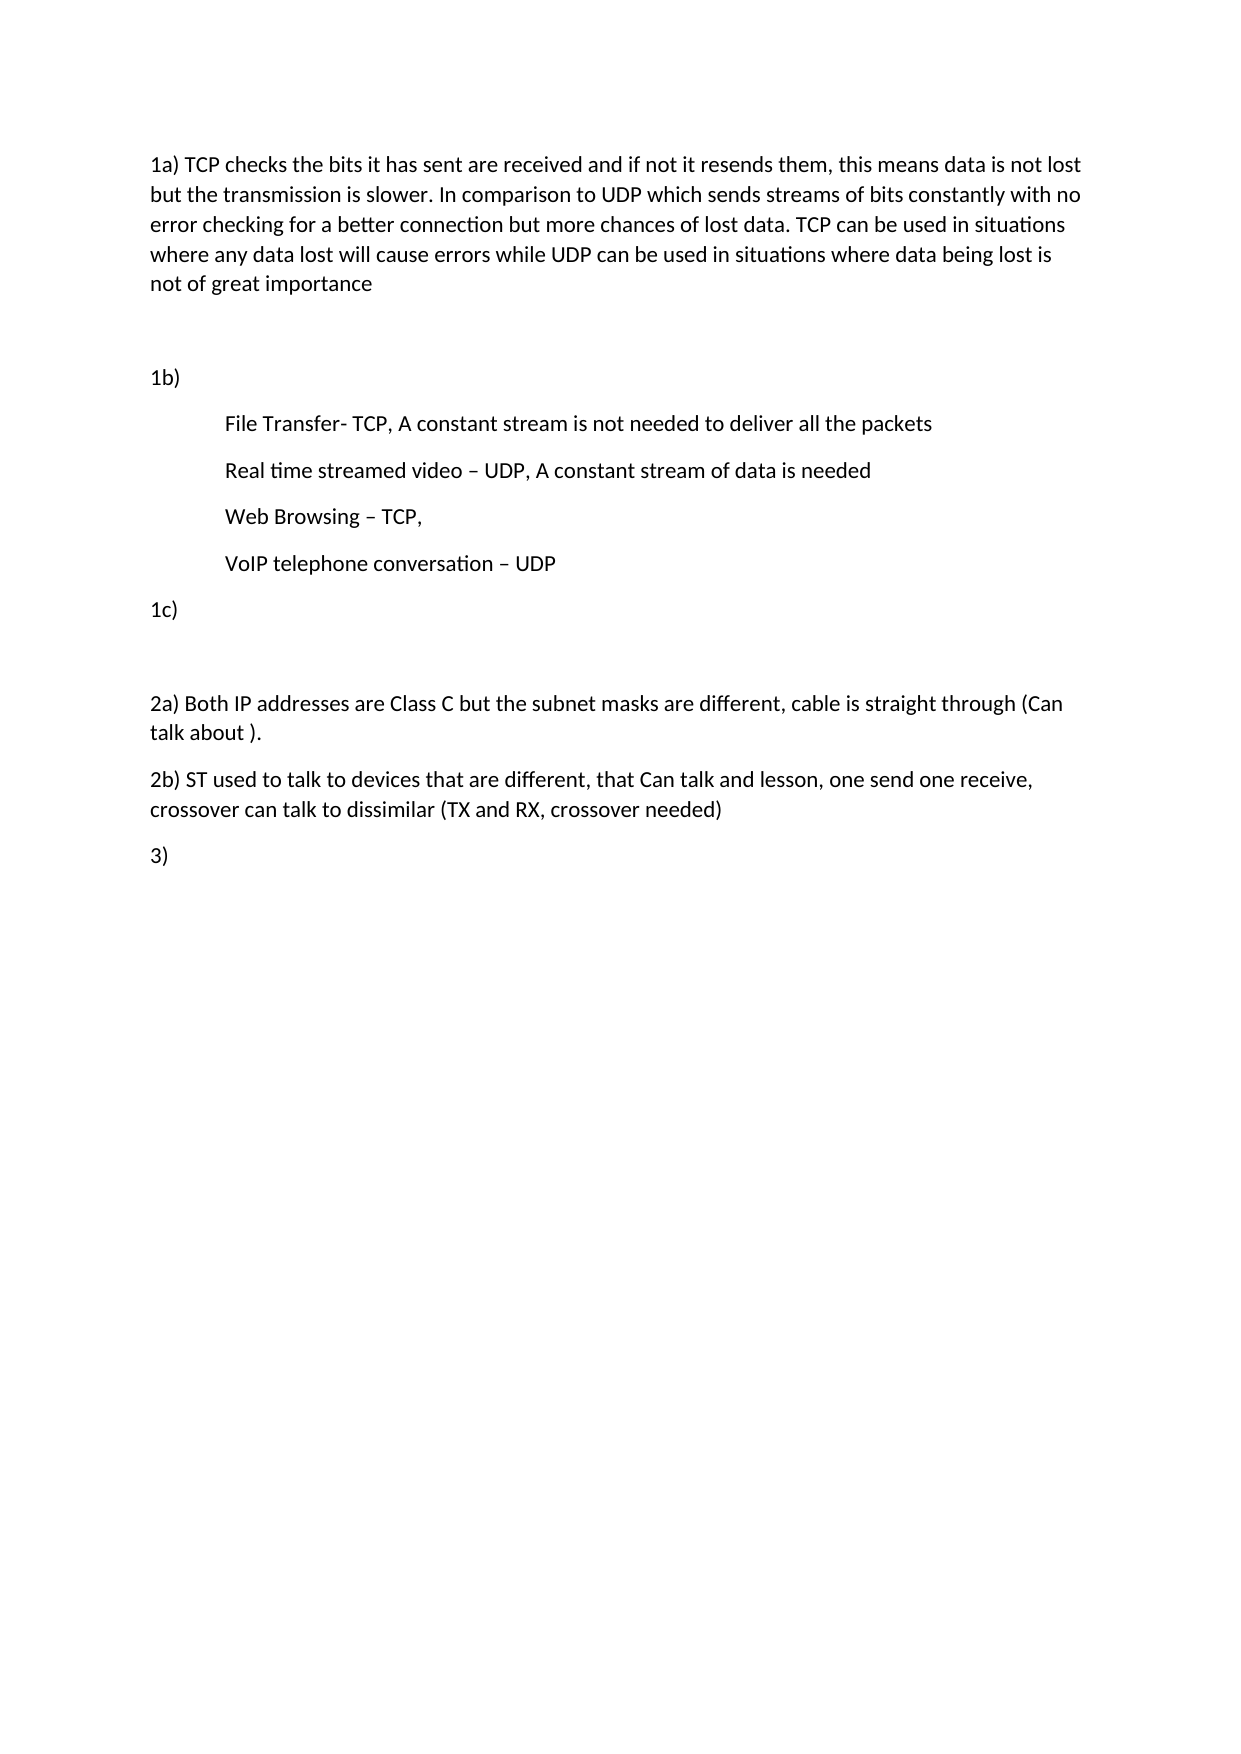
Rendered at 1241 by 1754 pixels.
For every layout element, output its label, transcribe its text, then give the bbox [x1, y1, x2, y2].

text 2b) ST used to talk to devices that are different, that Can talk and lesson, one send one receive, crossover can talk to dissimilar (TX and RX, crossover needed) [150, 765, 1090, 823]
text 1c) [150, 596, 1090, 623]
text Real time streamed video – UDP, A constant stream of data is needed [150, 456, 1090, 484]
text 1a) TCP checks the bits it has sent are received and if not it resends them, this means data is not lost but the transmission is slower. In comparison to UDP which sends streams of bits constantly with no error checking for a better connection but more chances of lost data. TCP can be used in situations where any data lost will cause errors while UDP can be used in situations where data being lost is not of great importance [150, 150, 1090, 298]
text 1b) [150, 363, 1090, 391]
text File Transfer- TCP, A constant stream is not needed to deliver all the packets [150, 409, 1090, 437]
text Web Browsing – TCP, [150, 502, 1090, 530]
text VoIP telephone conversation – UDP [150, 549, 1090, 577]
text 3) [150, 842, 1090, 869]
text 2a) Both IP addresses are Class C but the subnet masks are different, cable is straight through (Can talk about ). [150, 689, 1090, 747]
